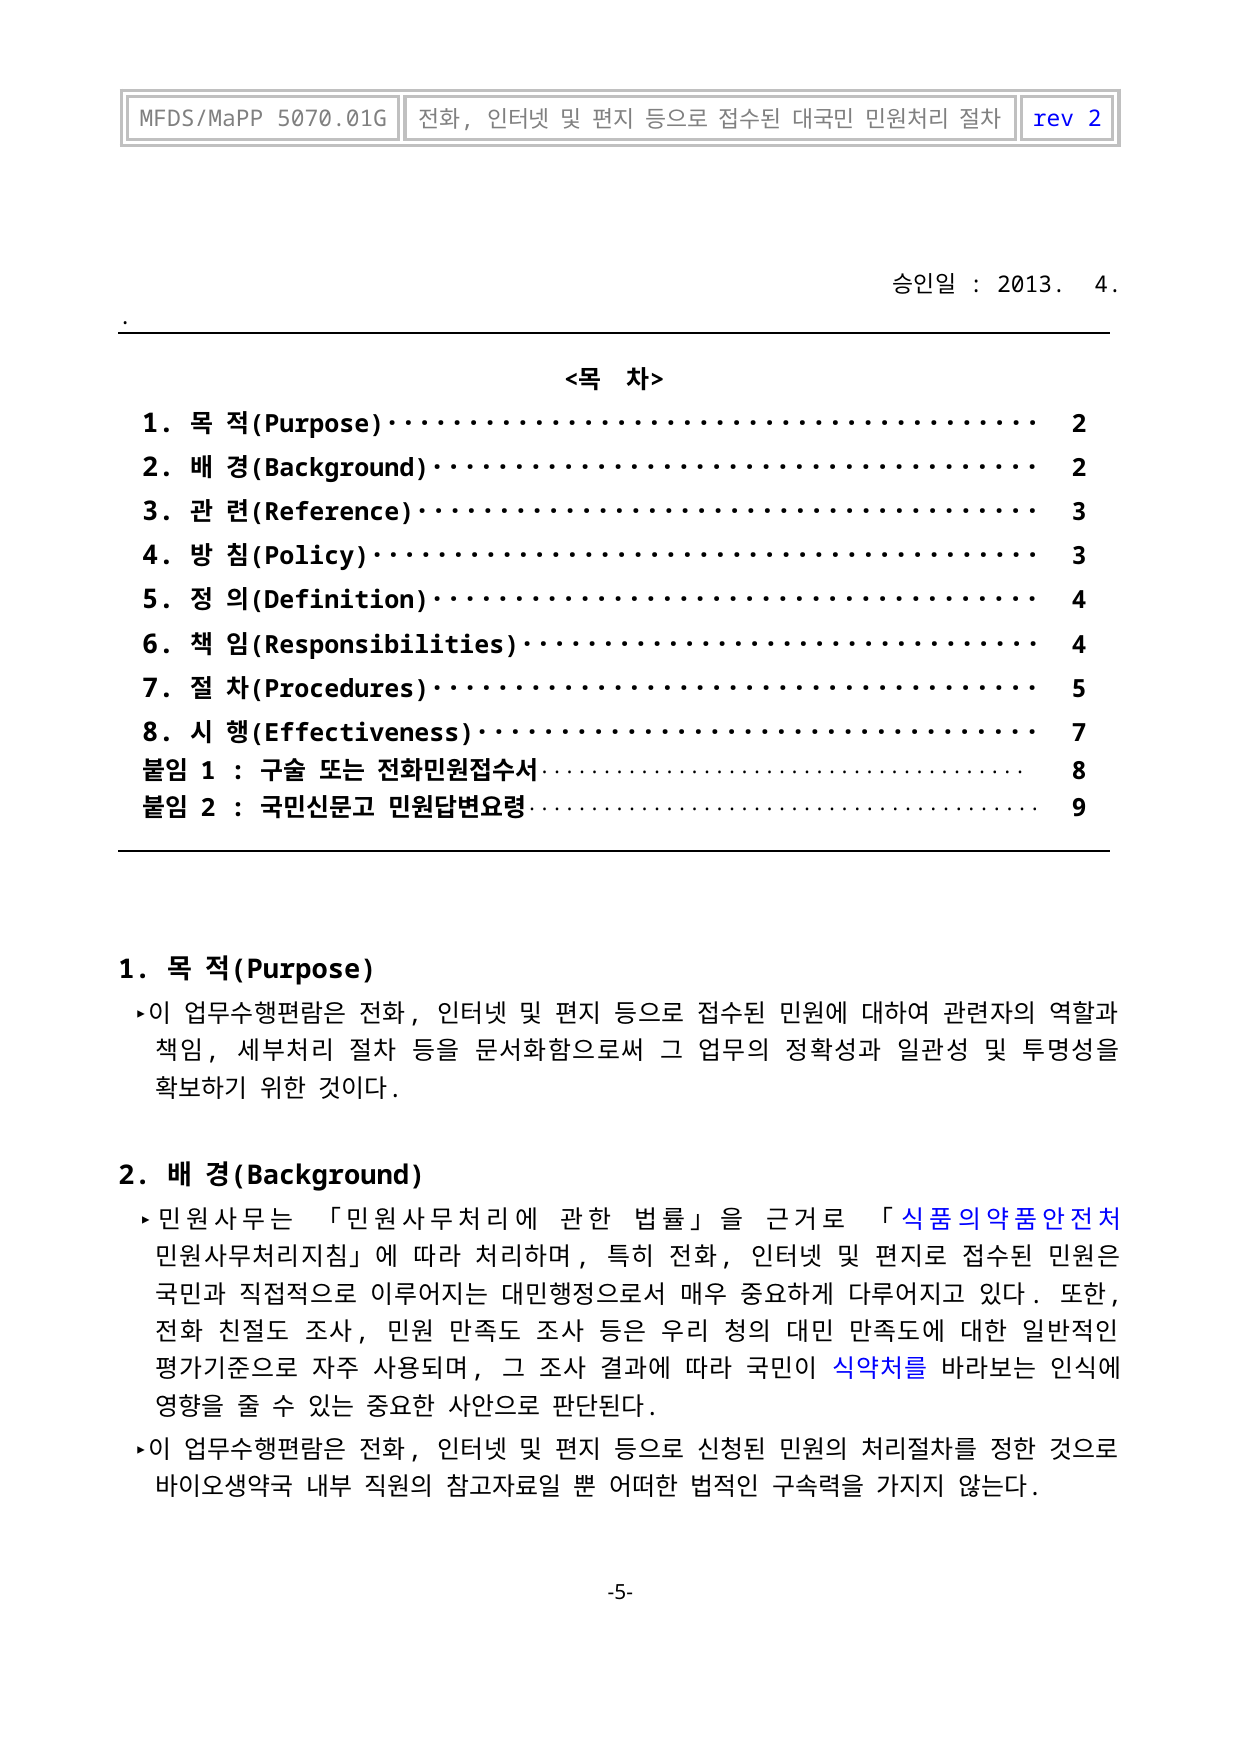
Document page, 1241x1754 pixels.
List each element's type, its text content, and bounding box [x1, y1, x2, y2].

list 목 적(Purpose) [118, 947, 1122, 986]
text ▸민원사무는 「민원사무처리에 관한 법률」을 근거로 「식품의약품안전처 민원사무처리지침」에 따라 처리하며, 특히 전화, 인터넷 및 편지로 접수된 민원은 국민과 직접적으로 이루어지는 대민행정으로서 매우 중요하게 다루어지고 있다. 또한, 전화 친절도 조사, 민원 만족도 조사 등은 우리 청의 대민 만족도에 대한 일반적인 평가기준으로 자주 사용되며, 그 조사 결과에 따라 국민이 식약처를 바라보는 인식에 영향을 줄 수 있는 중요한 사안으로 판단된다. [118, 1199, 1122, 1422]
table_header <목 차> 목 적(Purpose) 2 배 경(Background) 2 관 련(Reference) 3 방 침(Policy) 3 정 의(Definition) 4 책 임(Responsibilities) 4 절 차(Procedures) 5 시 행(Effectiveness) 7 붙임 1 : 구술 또는 전화민원접수서 8 붙임 2 : 국민신문고 민원답변요령 9 [118, 334, 1110, 850]
text ▸이 업무수행편람은 전화, 인터넷 및 편지 등으로 신청된 민원의 처리절차를 정한 것으로 바이오생약국 내부 직원의 참고자료일 뿐 어떠한 법적인 구속력을 가지지 않는다. [118, 1429, 1122, 1503]
text 승인일 : 2013. 4. . [118, 266, 1122, 331]
text ▸이 업무수행편람은 전화, 인터넷 및 편지 등으로 접수된 민원에 대하여 관련자의 역할과 책임, 세부처리 절차 등을 문서화함으로써 그 업무의 정확성과 일관성 및 투명성을 확보하기 위한 것이다. [118, 993, 1122, 1104]
list 배 경(Background) [118, 1153, 1122, 1192]
